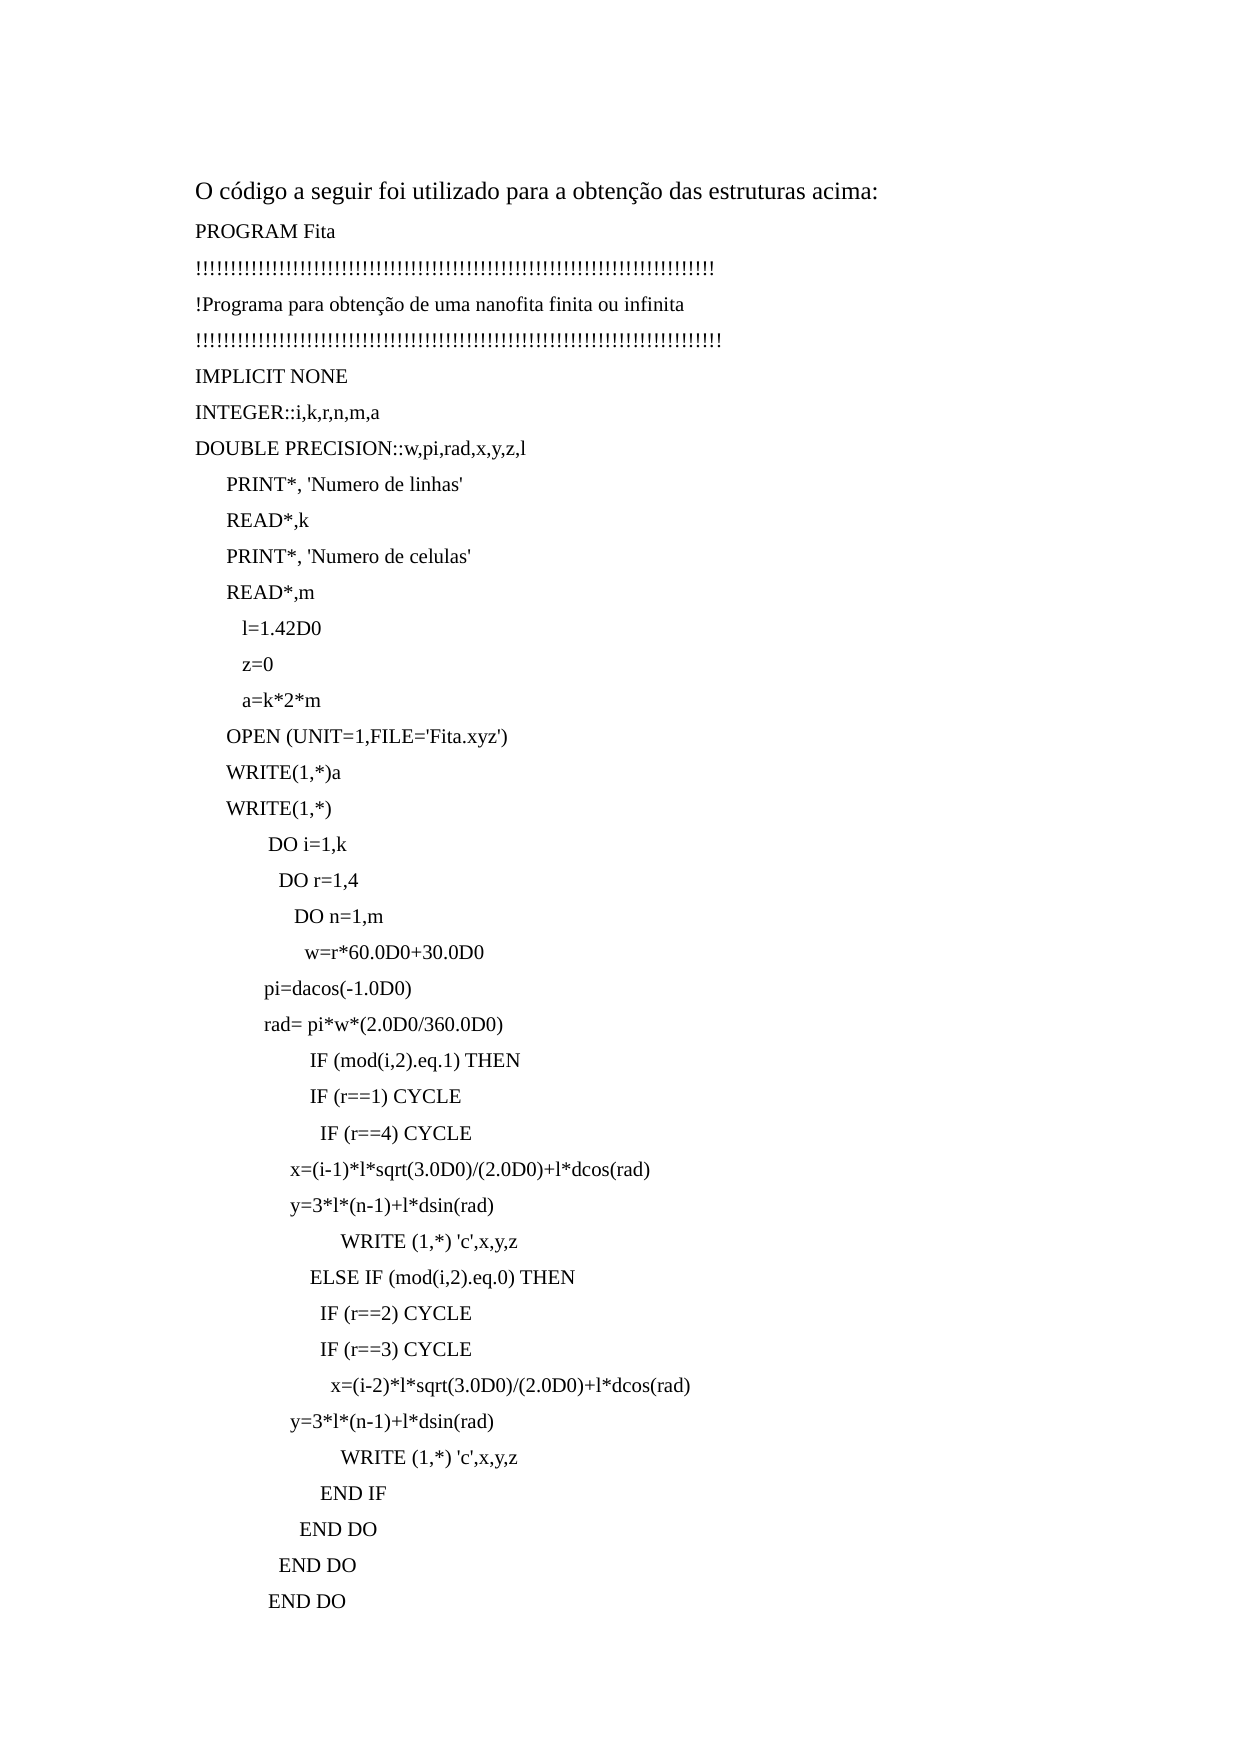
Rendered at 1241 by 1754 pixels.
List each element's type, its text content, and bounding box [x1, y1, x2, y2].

text IMPLICIT NONE [118, 364, 1122, 388]
text w=r*60.0D0+30.0D0 [118, 940, 1122, 964]
text INTEGER::i,k,r,n,m,a [118, 400, 1122, 424]
text READ*,m [118, 580, 1122, 604]
text rad= pi*w*(2.0D0/360.0D0) [118, 1012, 1122, 1036]
text READ*,k [118, 508, 1122, 532]
text IF (mod(i,2).eq.1) THEN [118, 1048, 1122, 1072]
text a=k*2*m [118, 688, 1122, 712]
text x=(i-1)*l*sqrt(3.0D0)/(2.0D0)+l*dcos(rad) [118, 1157, 1122, 1181]
text z=0 [118, 652, 1122, 676]
text END DO [118, 1553, 1122, 1577]
text END IF [118, 1481, 1122, 1505]
text PRINT*, 'Numero de linhas' [118, 472, 1122, 496]
text WRITE (1,*) 'c',x,y,z [118, 1229, 1122, 1253]
text !!!!!!!!!!!!!!!!!!!!!!!!!!!!!!!!!!!!!!!!!!!!!!!!!!!!!!!!!!!!!!!!!!!!!!!!!!!! [118, 328, 1122, 352]
text y=3*l*(n-1)+l*dsin(rad) [118, 1409, 1122, 1433]
text ELSE IF (mod(i,2).eq.0) THEN [118, 1265, 1122, 1289]
text END DO [118, 1517, 1122, 1541]
text IF (r==3) CYCLE [118, 1337, 1122, 1361]
text OPEN (UNIT=1,FILE='Fita.xyz') [118, 724, 1122, 748]
text IF (r==1) CYCLE [118, 1084, 1122, 1108]
text IF (r==4) CYCLE [118, 1121, 1122, 1144]
text l=1.42D0 [118, 616, 1122, 640]
text PROGRAM Fita [118, 219, 1122, 243]
text WRITE(1,*)a [118, 760, 1122, 784]
text WRITE(1,*) [118, 796, 1122, 820]
text IF (r==2) CYCLE [118, 1301, 1122, 1325]
text DO i=1,k [118, 832, 1122, 856]
text O código a seguir foi utilizado para a obtenção das estruturas acima: [118, 176, 1122, 205]
text END DO [118, 1589, 1122, 1613]
text !!!!!!!!!!!!!!!!!!!!!!!!!!!!!!!!!!!!!!!!!!!!!!!!!!!!!!!!!!!!!!!!!!!!!!!!!!! [118, 256, 1122, 279]
text DOUBLE PRECISION::w,pi,rad,x,y,z,l [118, 436, 1122, 460]
text x=(i-2)*l*sqrt(3.0D0)/(2.0D0)+l*dcos(rad) [118, 1373, 1122, 1397]
text DO r=1,4 [118, 868, 1122, 892]
text DO n=1,m [118, 904, 1122, 928]
text PRINT*, 'Numero de celulas' [118, 544, 1122, 568]
text y=3*l*(n-1)+l*dsin(rad) [118, 1193, 1122, 1217]
text WRITE (1,*) 'c',x,y,z [118, 1445, 1122, 1469]
text !Programa para obtenção de uma nanofita finita ou infinita [118, 292, 1122, 316]
text pi=dacos(-1.0D0) [118, 976, 1122, 1000]
